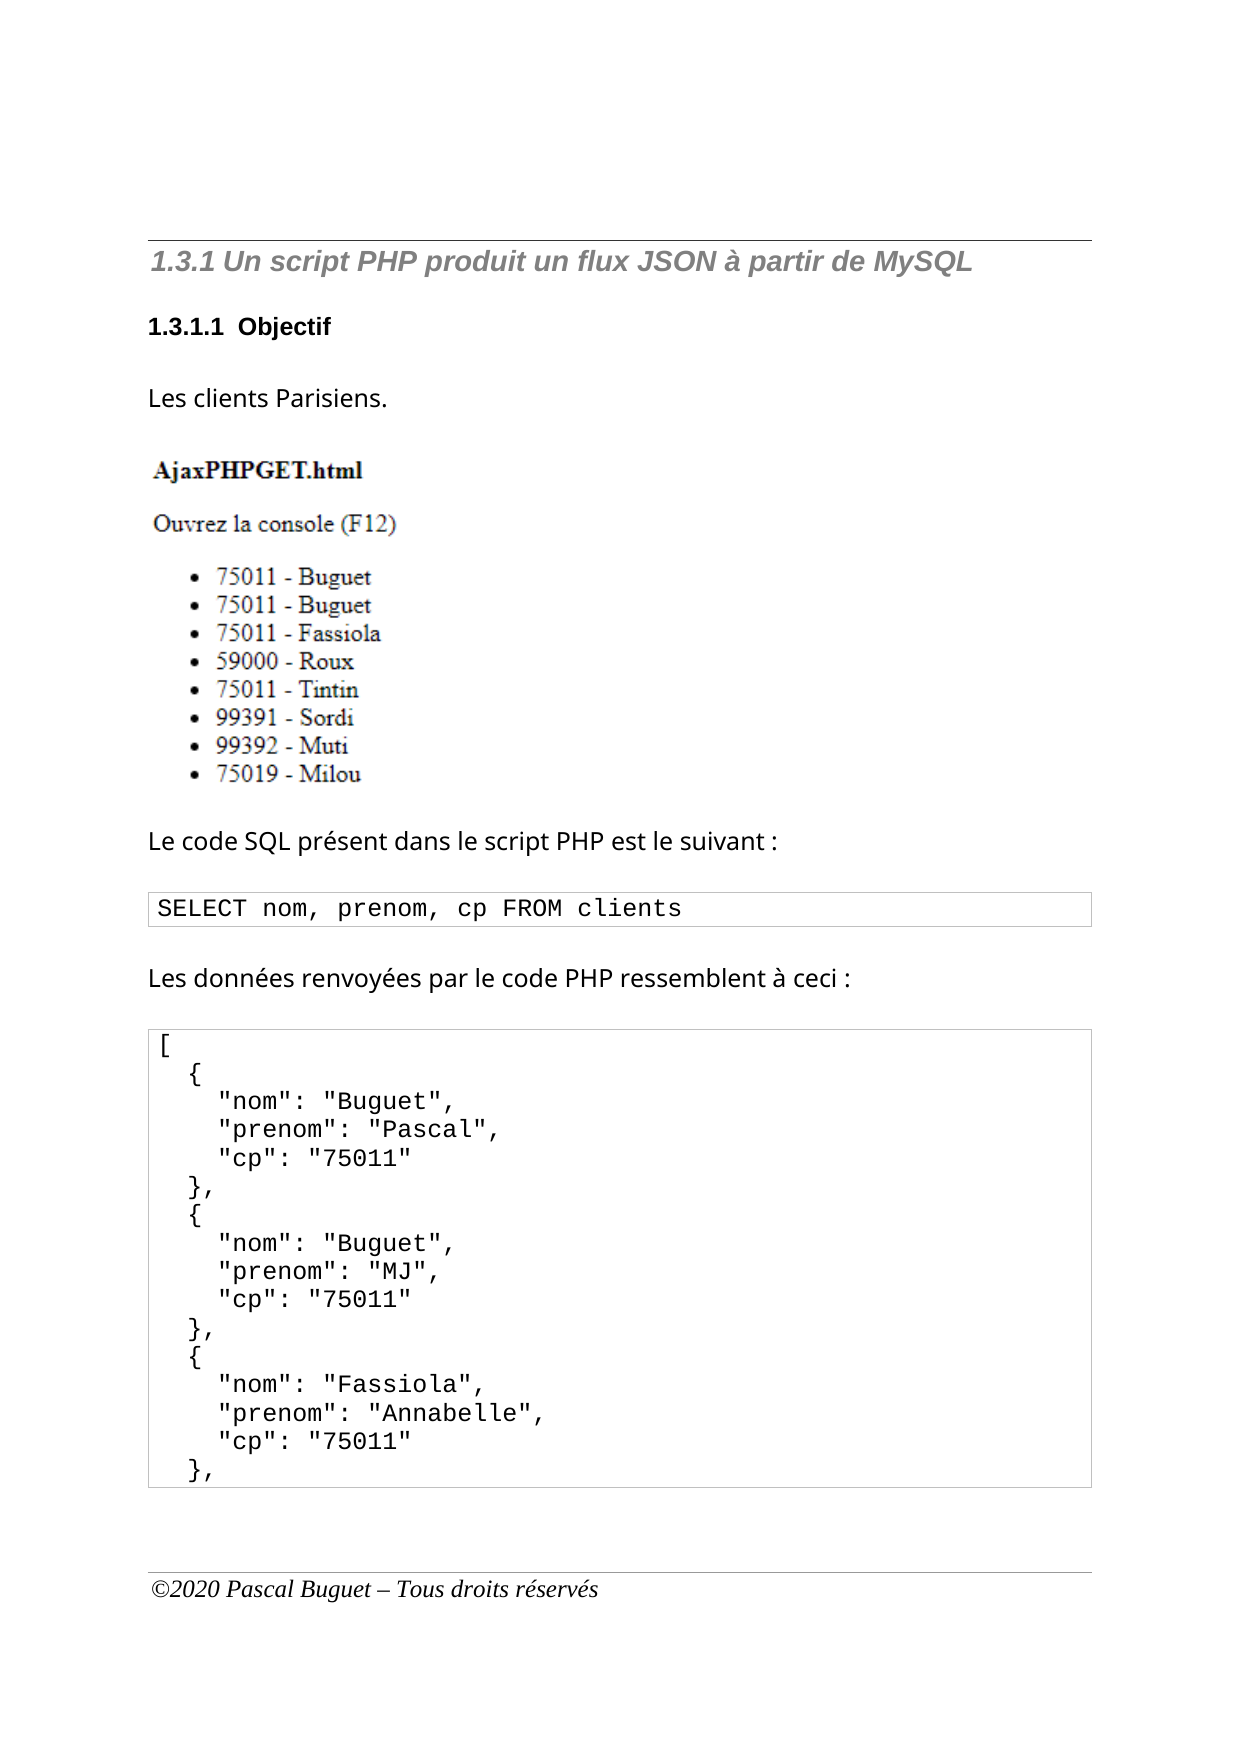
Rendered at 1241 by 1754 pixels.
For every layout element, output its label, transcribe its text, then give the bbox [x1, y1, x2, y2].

text SELECT nom, prenom, cp FROM clients [149, 893, 1091, 926]
text }, [149, 1312, 1091, 1340]
text [ [149, 1030, 1091, 1057]
text "cp": "75011" [149, 1425, 1091, 1454]
text Les données renvoyées par le code PHP ressemblent à ceci : [148, 961, 1092, 995]
text { [149, 1057, 1091, 1085]
picture [147, 449, 420, 790]
text "nom": "Buguet", [149, 1085, 1091, 1114]
text "cp": "75011" [149, 1284, 1091, 1312]
subtitle Objectif [148, 312, 1092, 341]
text }, [149, 1454, 1091, 1487]
text "nom": "Fassiola", [149, 1369, 1091, 1397]
text "prenom": "Annabelle", [149, 1397, 1091, 1425]
subtitle Un script PHP produit un flux JSON à partir de MySQL [148, 241, 1092, 281]
text }, [149, 1170, 1091, 1199]
text "cp": "75011" [149, 1142, 1091, 1170]
text "prenom": "MJ", [149, 1255, 1091, 1284]
text "nom": "Buguet", [149, 1227, 1091, 1255]
text { [149, 1199, 1091, 1227]
text Les clients Parisiens. [148, 381, 1092, 415]
text Le code SQL présent dans le script PHP est le suivant : [148, 824, 1092, 858]
text { [149, 1340, 1091, 1369]
text "prenom": "Pascal", [149, 1114, 1091, 1142]
